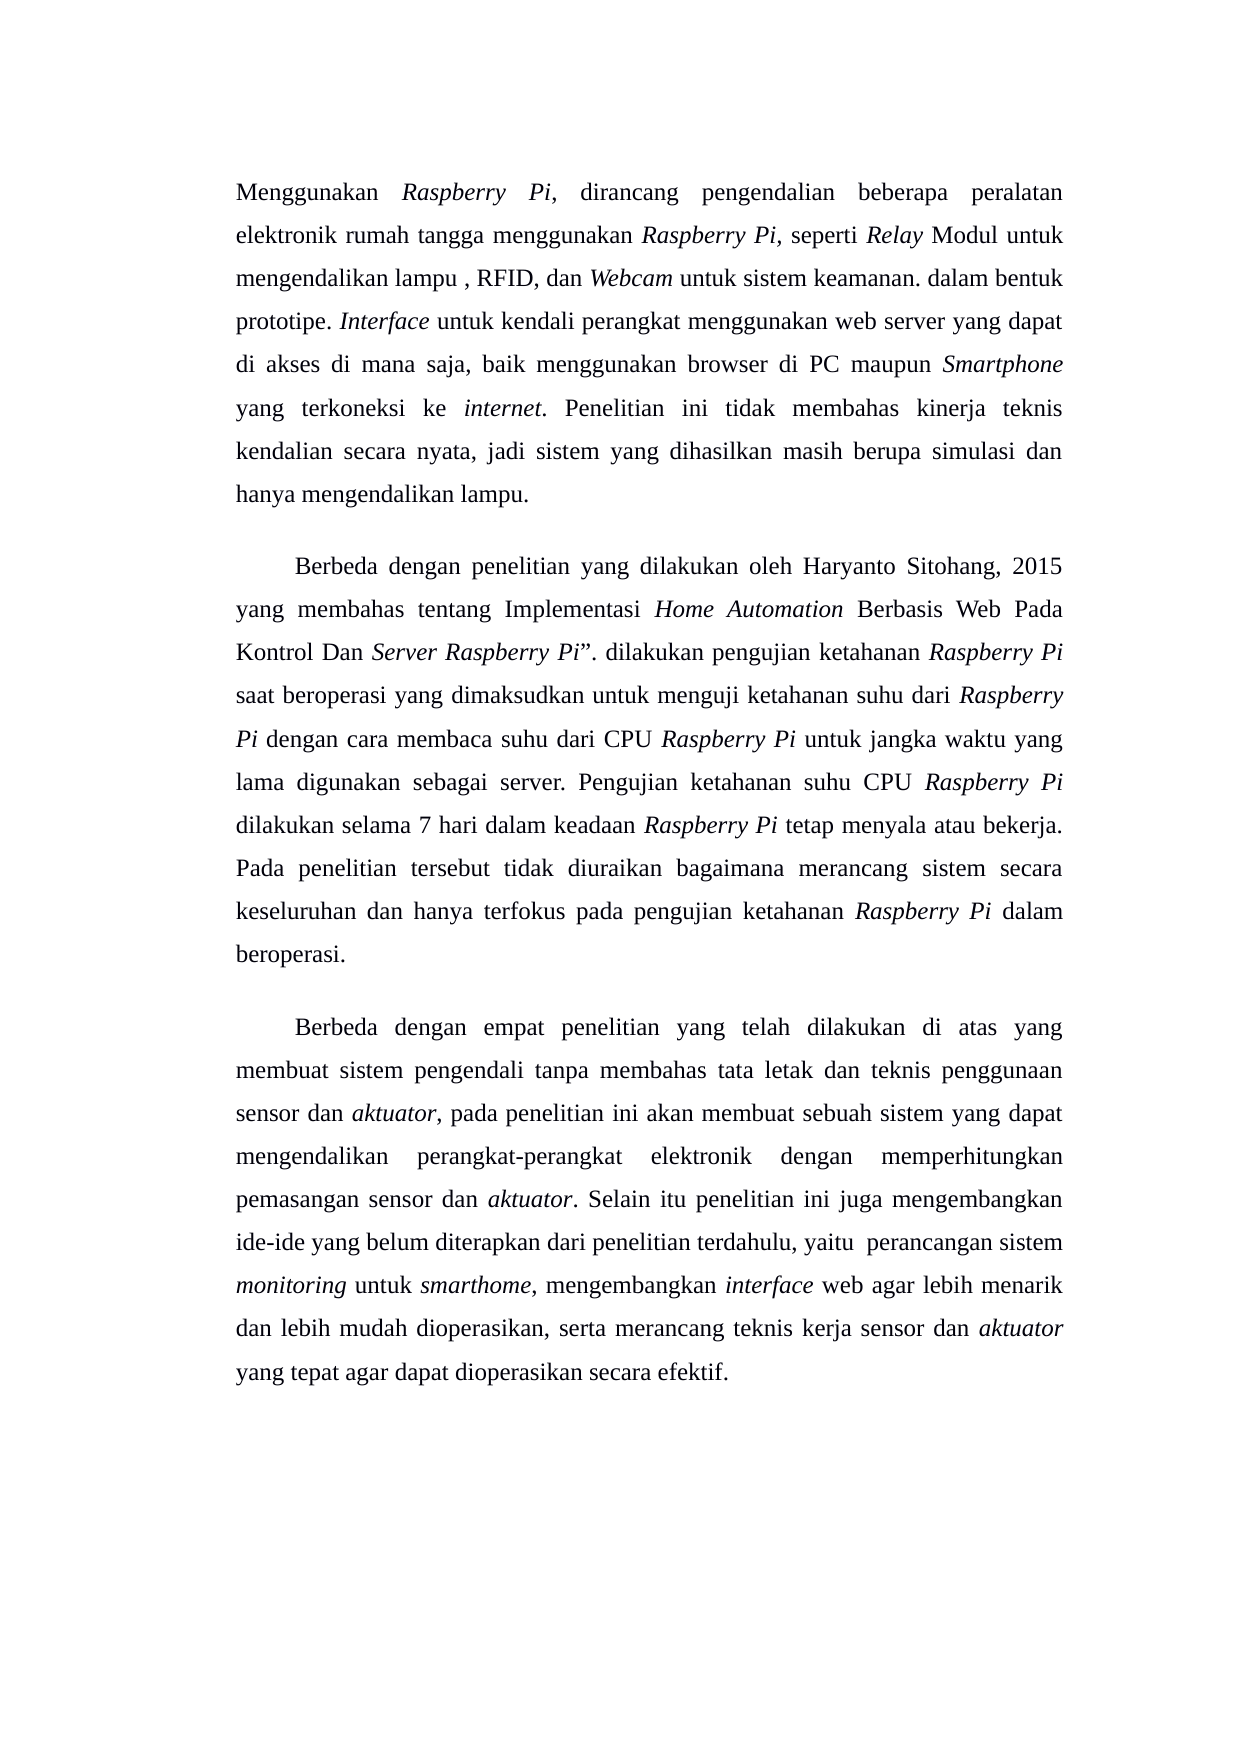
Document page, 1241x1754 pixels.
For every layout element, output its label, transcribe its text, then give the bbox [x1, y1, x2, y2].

text Menggunakan Raspberry Pi, dirancang pengendalian beberapa peralatan elektronik rumah tangga menggunakan Raspberry Pi, seperti Relay Modul untuk mengendalikan lampu , RFID, dan Webcam untuk sistem keamanan. dalam bentuk prototipe. Interface untuk kendali perangkat menggunakan web server yang dapat di akses di mana saja, baik menggunakan browser di PC maupun Smartphone yang terkoneksi ke internet. Penelitian ini tidak membahas kinerja teknis kendalian secara nyata, jadi sistem yang dihasilkan masih berupa simulasi dan hanya mengendalikan lampu. [236, 177, 1063, 508]
text Berbeda dengan penelitian yang dilakukan oleh Haryanto Sitohang, 2015 yang membahas tentang Implementasi Home Automation Berbasis Web Pada Kontrol Dan Server Raspberry Pi”. dilakukan pengujian ketahanan Raspberry Pi saat beroperasi yang dimaksudkan untuk menguji ketahanan suhu dari Raspberry Pi dengan cara membaca suhu dari CPU Raspberry Pi untuk jangka waktu yang lama digunakan sebagai server. Pengujian ketahanan suhu CPU Raspberry Pi dilakukan selama 7 hari dalam keadaan Raspberry Pi tetap menyala atau bekerja. Pada penelitian tersebut tidak diuraikan bagaimana merancang sistem secara keseluruhan dan hanya terfokus pada pengujian ketahanan Raspberry Pi dalam beroperasi. [236, 551, 1063, 968]
text Berbeda dengan empat penelitian yang telah dilakukan di atas yang membuat sistem pengendali tanpa membahas tata letak dan teknis penggunaan sensor dan aktuator, pada penelitian ini akan membuat sebuah sistem yang dapat mengendalikan perangkat-perangkat elektronik dengan memperhitungkan pemasangan sensor dan aktuator. Selain itu penelitian ini juga mengembangkan ide-ide yang belum diterapkan dari penelitian terdahulu, yaitu perancangan sistem monitoring untuk smarthome, mengembangkan interface web agar lebih menarik dan lebih mudah dioperasikan, serta merancang teknis kerja sensor dan aktuator yang tepat agar dapat dioperasikan secara efektif. [236, 1012, 1063, 1385]
